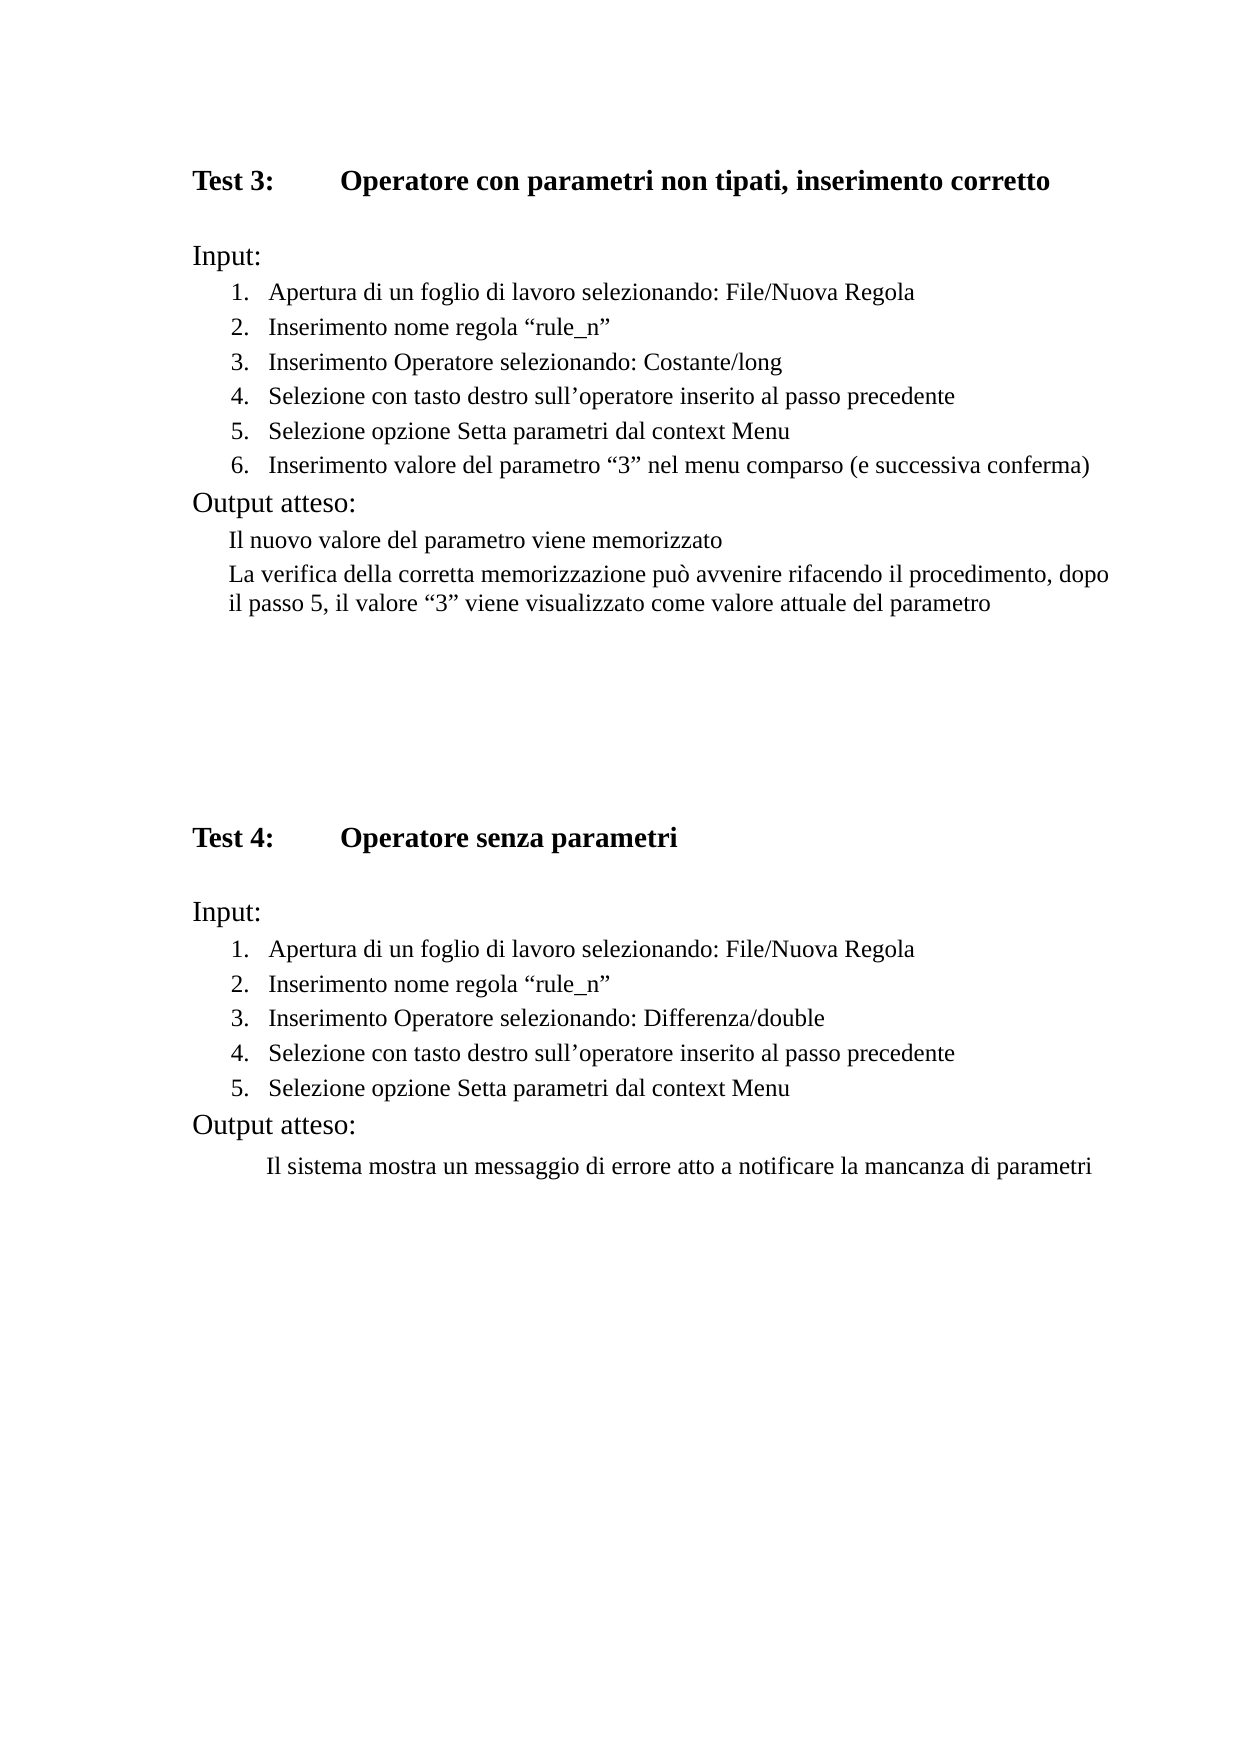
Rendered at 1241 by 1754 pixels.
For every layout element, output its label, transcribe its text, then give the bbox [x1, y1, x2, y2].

text Input: [192, 238, 1122, 271]
list Inserimento nome regola “rule_n” [231, 312, 1122, 341]
list Apertura di un foglio di lavoro selezionando: File/Nuova Regola [231, 934, 1122, 963]
list Selezione con tasto destro sull’operatore inserito al passo precedente [231, 1038, 1122, 1067]
text Test 4: Operatore senza parametri [118, 820, 1122, 854]
list Inserimento Operatore selezionando: Costante/long [231, 347, 1122, 375]
list Selezione con tasto destro sull’operatore inserito al passo precedente [231, 381, 1122, 410]
list Apertura di un foglio di lavoro selezionando: File/Nuova Regola [231, 277, 1122, 306]
text Output atteso: [192, 1107, 1122, 1141]
list Inserimento nome regola “rule_n” [231, 969, 1122, 997]
list Inserimento Operatore selezionando: Differenza/double [231, 1003, 1122, 1032]
text Test 3: Operatore con parametri non tipati, inserimento corretto [192, 163, 1122, 197]
text Il sistema mostra un messaggio di errore atto a notificare la mancanza di parametri [192, 1147, 1122, 1180]
list Il nuovo valore del parametro viene memorizzato [228, 525, 1122, 553]
list La verifica della corretta memorizzazione può avvenire rifacendo il procedimento, dopo il passo 5, il valore “3” viene visualizzato come valore attuale del parametro [228, 559, 1122, 617]
list Selezione opzione Setta parametri dal context Menu [231, 1073, 1122, 1101]
text Input: [192, 894, 1122, 928]
list Inserimento valore del parametro “3” nel menu comparso (e successiva conferma) [231, 451, 1122, 479]
list Selezione opzione Setta parametri dal context Menu [231, 416, 1122, 445]
text Output atteso: [192, 485, 1122, 519]
